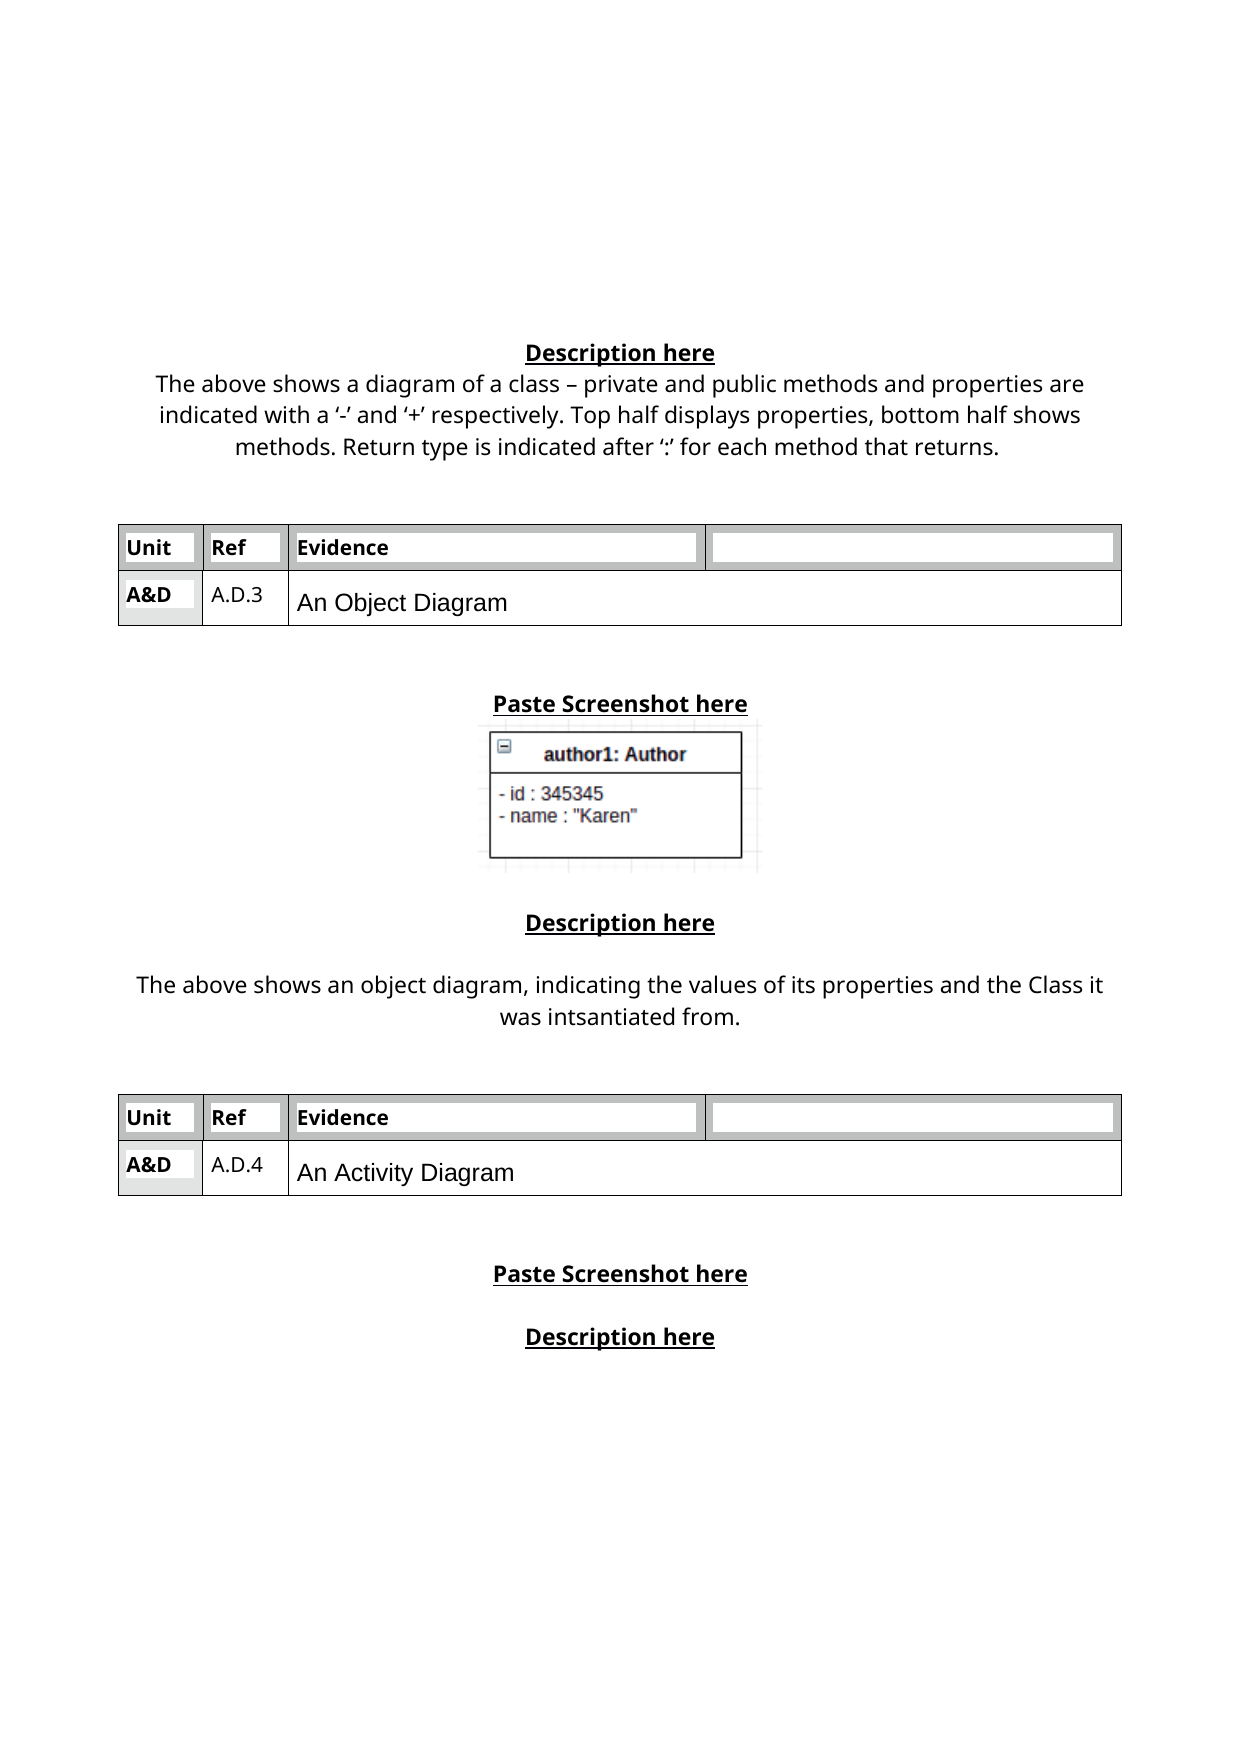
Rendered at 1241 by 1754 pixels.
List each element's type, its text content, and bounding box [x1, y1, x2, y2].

text Description here [118, 337, 1122, 368]
table_cell A&D [119, 571, 202, 625]
text Paste Screenshot here [118, 688, 1122, 719]
text The above shows a diagram of a class – private and public methods and properties are indicated with a ‘-’ and ‘+’ respectively. Top half displays properties, bottom half shows methods. Return type is indicated after ‘:’ for each method that returns. [118, 368, 1122, 462]
table_header Evidence [289, 525, 705, 570]
table_cell An Activity Diagram [289, 1141, 1121, 1195]
picture [477, 719, 763, 873]
table_cell A.D.3 [203, 571, 288, 625]
table_cell An Object Diagram [289, 571, 1121, 625]
table_header Unit [119, 1095, 203, 1140]
text Description here [118, 907, 1122, 938]
table_header Unit [119, 525, 203, 570]
table_header Evidence [289, 1095, 705, 1140]
table_header [706, 1095, 1121, 1140]
text Description here [118, 1321, 1122, 1352]
table_header Ref [204, 525, 288, 570]
text The above shows an object diagram, indicating the values of its properties and the Class it was intsantiated from. [118, 969, 1122, 1032]
table_cell A&D [119, 1141, 202, 1195]
text Paste Screenshot here [118, 1258, 1122, 1289]
table_header Ref [204, 1095, 288, 1140]
table_cell A.D.4 [203, 1141, 288, 1195]
table_header [706, 525, 1121, 570]
